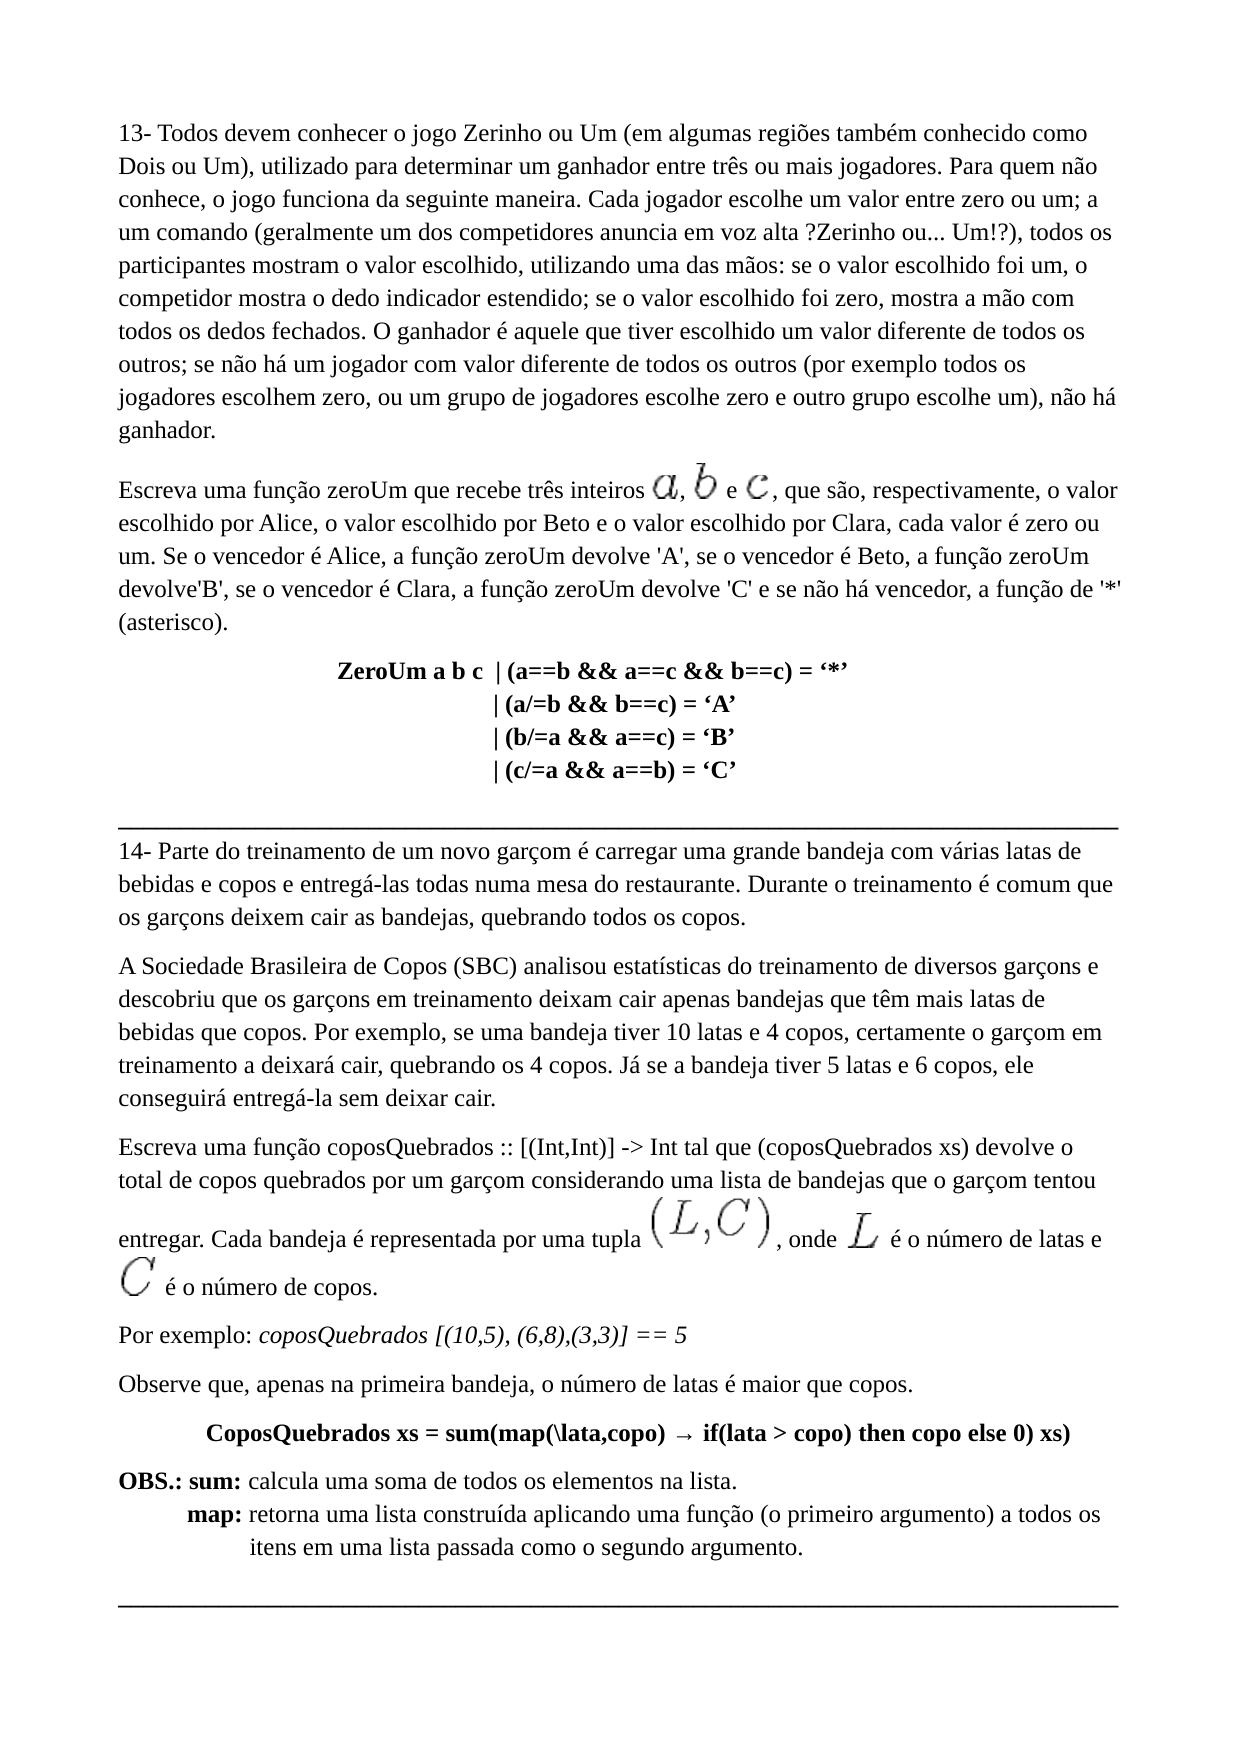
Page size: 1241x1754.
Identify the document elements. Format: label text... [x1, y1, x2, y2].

text Por exemplo: coposQuebrados [(10,5), (6,8),(3,3)] == 5 [118, 1320, 1122, 1349]
text Escreva uma função zeroUm que recebe três inteiros , e , que são, respectivamente, o valor escolhido por Alice, o valor escolhido por Beto e o valor escolhido por Clara, cada valor é zero ou um. Se o vencedor é Alice, a função zeroUm devolve 'A', se o vencedor é Beto, a função zeroUm devolve'B', se o vencedor é Clara, a função zeroUm devolve 'C' e se não há vencedor, a função de '*' (asterisco). [118, 464, 1122, 636]
picture [118, 1257, 159, 1296]
picture [651, 475, 680, 499]
text ZeroUm a b c | (a==b && a==c && b==c) = ‘*’ | (a/=b && b==c) = ‘A’ | (b/=a && a==c) = ‘B’ | (c/=a && a==b) = ‘C’ [118, 656, 1122, 783]
picture [843, 1213, 884, 1248]
text A Sociedade Brasileira de Copos (SBC) analisou estatísticas do treinamento de diversos garçons e descobriu que os garçons em treinamento deixam cair apenas bandejas que têm mais latas de bebidas que copos. Por exemplo, se uma bandeja tiver 10 latas e 4 copos, certamente o garçom em treinamento a deixará cair, quebrando os 4 copos. Já se a bandeja tiver 5 latas e 6 copos, ele conseguirá entregá-la sem deixar cair. [118, 951, 1122, 1112]
picture [743, 475, 772, 499]
text OBS.: sum: calcula uma soma de todos os elementos na lista. map: retorna uma lista construída aplicando uma função (o primeiro argumento) a todos os itens em uma lista passada como o segundo argumento. [118, 1466, 1122, 1561]
picture [691, 463, 721, 499]
text 13- Todos devem conhecer o jogo Zerinho ou Um (em algumas regiões também conhecido como Dois ou Um), utilizado para determinar um ganhador entre três ou mais jogadores. Para quem não conhece, o jogo funciona da seguinte maneira. Cada jogador escolhe um valor entre zero ou um; a um comando (geralmente um dos competidores anuncia em voz alta ?Zerinho ou... Um!?), todos os participantes mostram o valor escolhido, utilizando uma das mãos: se o valor escolhido foi um, o competidor mostra o dedo indicador estendido; se o valor escolhido foi zero, mostra a mão com todos os dedos fechados. O ganhador é aquele que tiver escolhido um valor diferente de todos os outros; se não há um jogador com valor diferente de todos os outros (por exemplo todos os jogadores escolhem zero, ou um grupo de jogadores escolhe zero e outro grupo escolhe um), não há ganhador. [118, 118, 1122, 444]
text Observe que, apenas na primeira bandeja, o número de latas é maior que copos. [118, 1369, 1122, 1398]
text ________________________________________________________________________________14- Parte do treinamento de um novo garçom é carregar uma grande bandeja com várias latas de bebidas e copos e entregá-las todas numa mesa do restaurante. Durante o treinamento é comum que os garçons deixem cair as bandejas, quebrando todos os copos. [118, 803, 1122, 931]
picture [647, 1197, 776, 1248]
text CoposQuebrados xs = sum(map(\lata,copo) → if(lata > copo) then copo else 0) xs) [118, 1418, 1122, 1446]
text ________________________________________________________________________________ [118, 1581, 1122, 1610]
text Escreva uma função coposQuebrados :: [(Int,Int)] -> Int tal que (coposQuebrados xs) devolve o total de copos quebrados por um garçom considerando uma lista de bandejas que o garçom tentou entregar. Cada bandeja é representada por uma tupla , onde é o número de latas e é o número de copos. [118, 1132, 1122, 1301]
